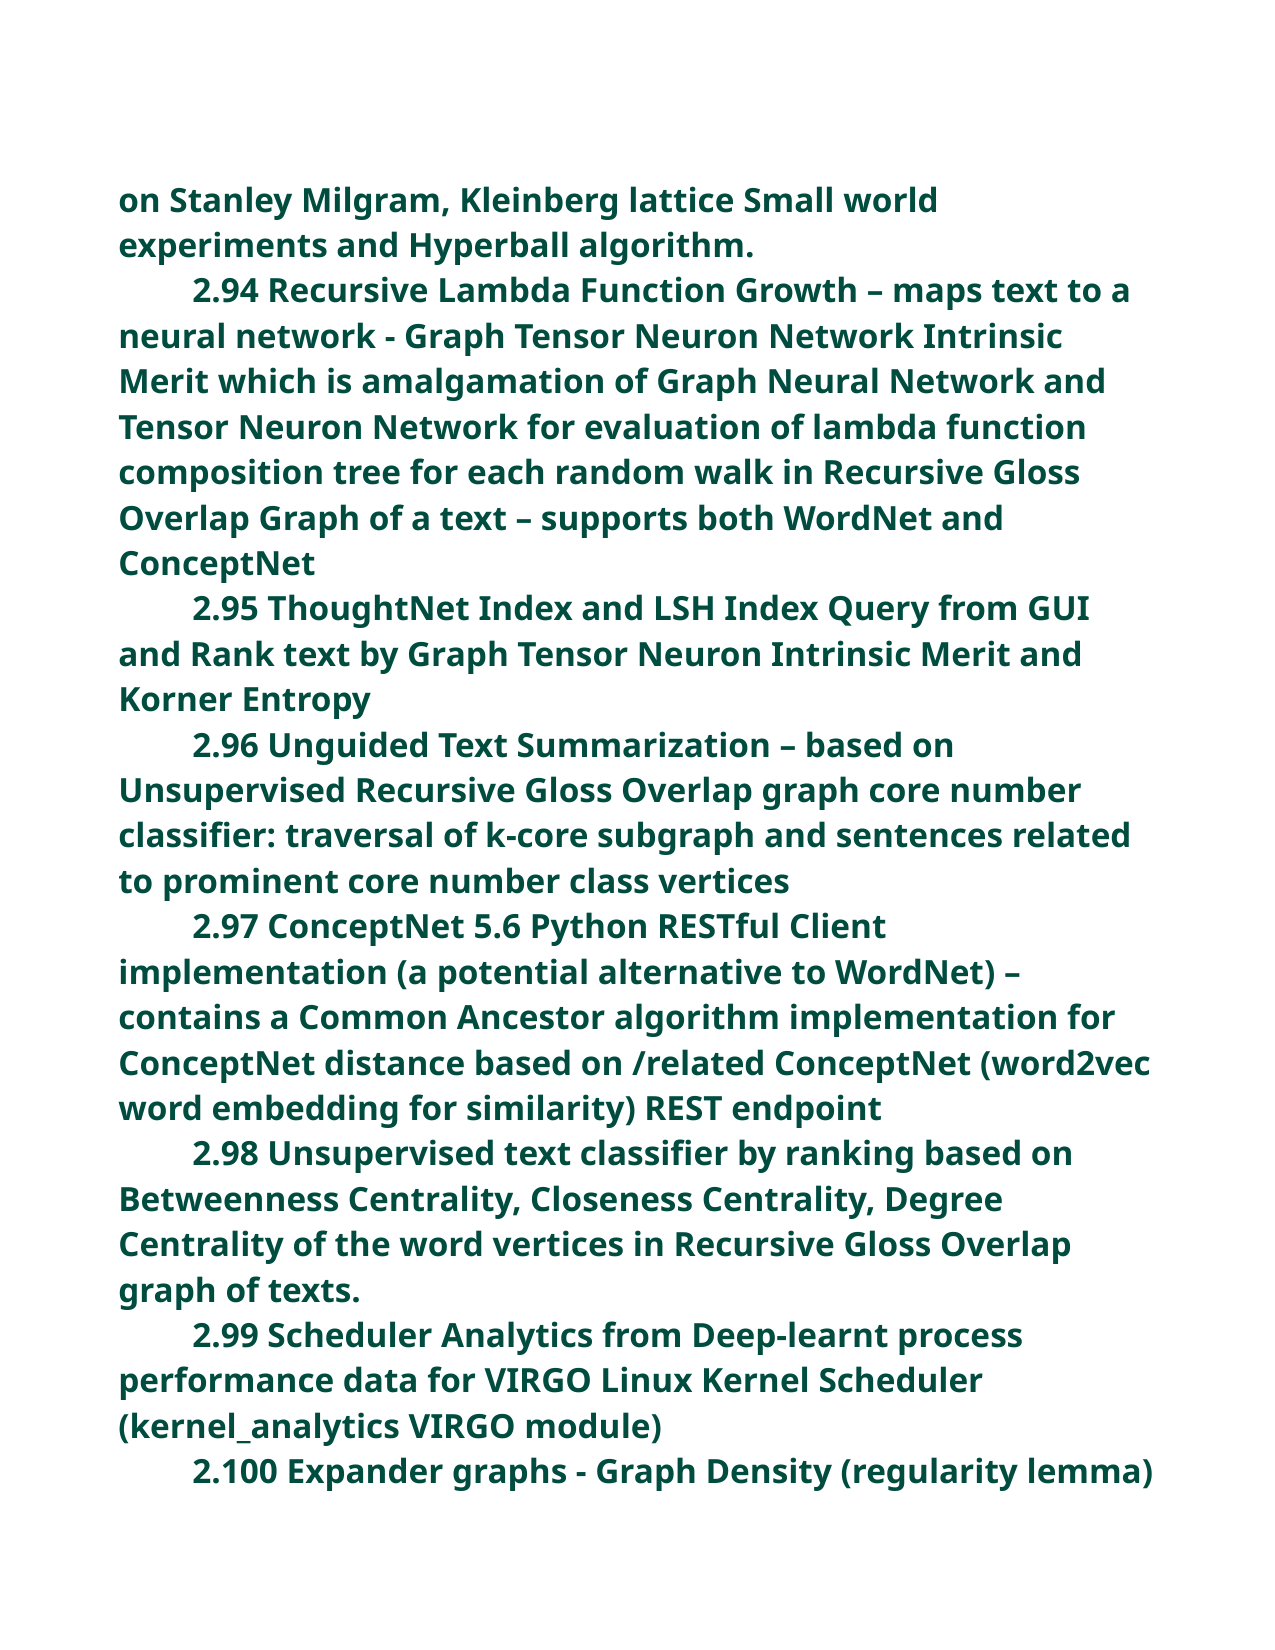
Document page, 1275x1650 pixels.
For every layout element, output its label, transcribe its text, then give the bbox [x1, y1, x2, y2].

text 2.97 ConceptNet 5.6 Python RESTful Client implementation (a potential alternative to WordNet) – contains a Common Ancestor algorithm implementation for ConceptNet distance based on /related ConceptNet (word2vec word embedding for similarity) REST endpoint [118, 903, 1157, 1130]
text 2.98 Unsupervised text classifier by ranking based on Betweenness Centrality, Closeness Centrality, Degree Centrality of the word vertices in Recursive Gloss Overlap graph of texts. [118, 1130, 1157, 1312]
text 2.100 Expander graphs - Graph Density (regularity lemma) [118, 1448, 1157, 1493]
text 2.95 ThoughtNet Index and LSH Index Query from GUI and Rank text by Graph Tensor Neuron Intrinsic Merit and Korner Entropy [118, 585, 1157, 721]
text 2.99 Scheduler Analytics from Deep-learnt process performance data for VIRGO Linux Kernel Scheduler (kernel_analytics VIRGO module) [118, 1312, 1157, 1448]
text on Stanley Milgram, Kleinberg lattice Small world experiments and Hyperball algorithm. [118, 176, 1157, 267]
text 2.94 Recursive Lambda Function Growth – maps text to a neural network - Graph Tensor Neuron Network Intrinsic Merit which is amalgamation of Graph Neural Network and Tensor Neuron Network for evaluation of lambda function composition tree for each random walk in Recursive Gloss Overlap Graph of a text – supports both WordNet and ConceptNet [118, 267, 1157, 585]
text 2.96 Unguided Text Summarization – based on Unsupervised Recursive Gloss Overlap graph core number classifier: traversal of k-core subgraph and sentences related to prominent core number class vertices [118, 721, 1157, 903]
